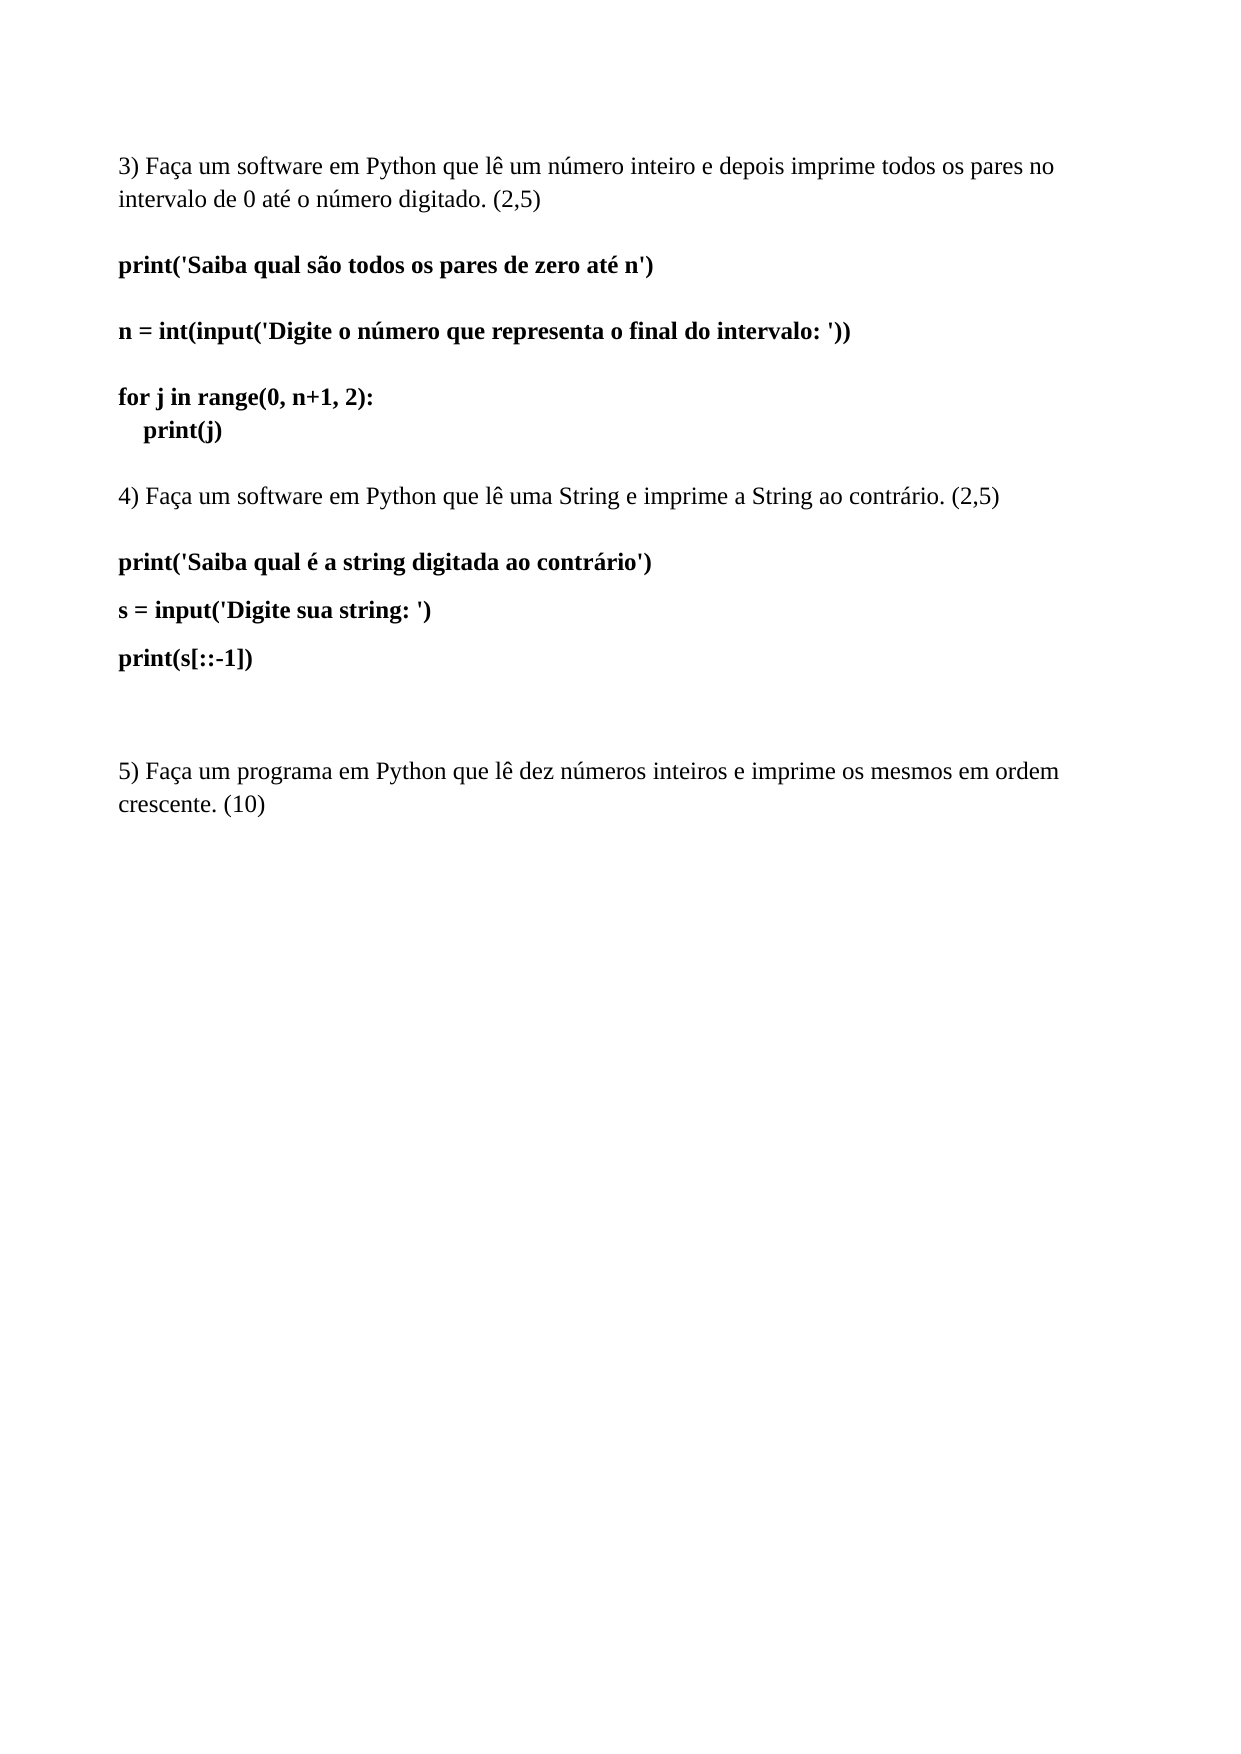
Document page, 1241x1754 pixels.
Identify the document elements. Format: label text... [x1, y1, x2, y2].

text 5) Faça um programa em Python que lê dez números inteiros e imprime os mesmos em ordem crescente. (10) [118, 756, 1122, 818]
text 3) Faça um software em Python que lê um número inteiro e depois imprime todos os pares no intervalo de 0 até o número digitado. (2,5) [118, 151, 1122, 213]
text print(j) [118, 415, 1122, 444]
text print(s[::-1]) [118, 643, 1122, 671]
text print('Saiba qual são todos os pares de zero até n') [118, 250, 1122, 279]
text s = input('Digite sua string: ') [118, 595, 1122, 624]
text n = int(input('Digite o número que representa o final do intervalo: ')) [118, 316, 1122, 345]
text for j in range(0, n+1, 2): [118, 382, 1122, 411]
text print('Saiba qual é a string digitada ao contrário') [118, 547, 1122, 576]
text 4) Faça um software em Python que lê uma String e imprime a String ao contrário. (2,5) [118, 481, 1122, 510]
